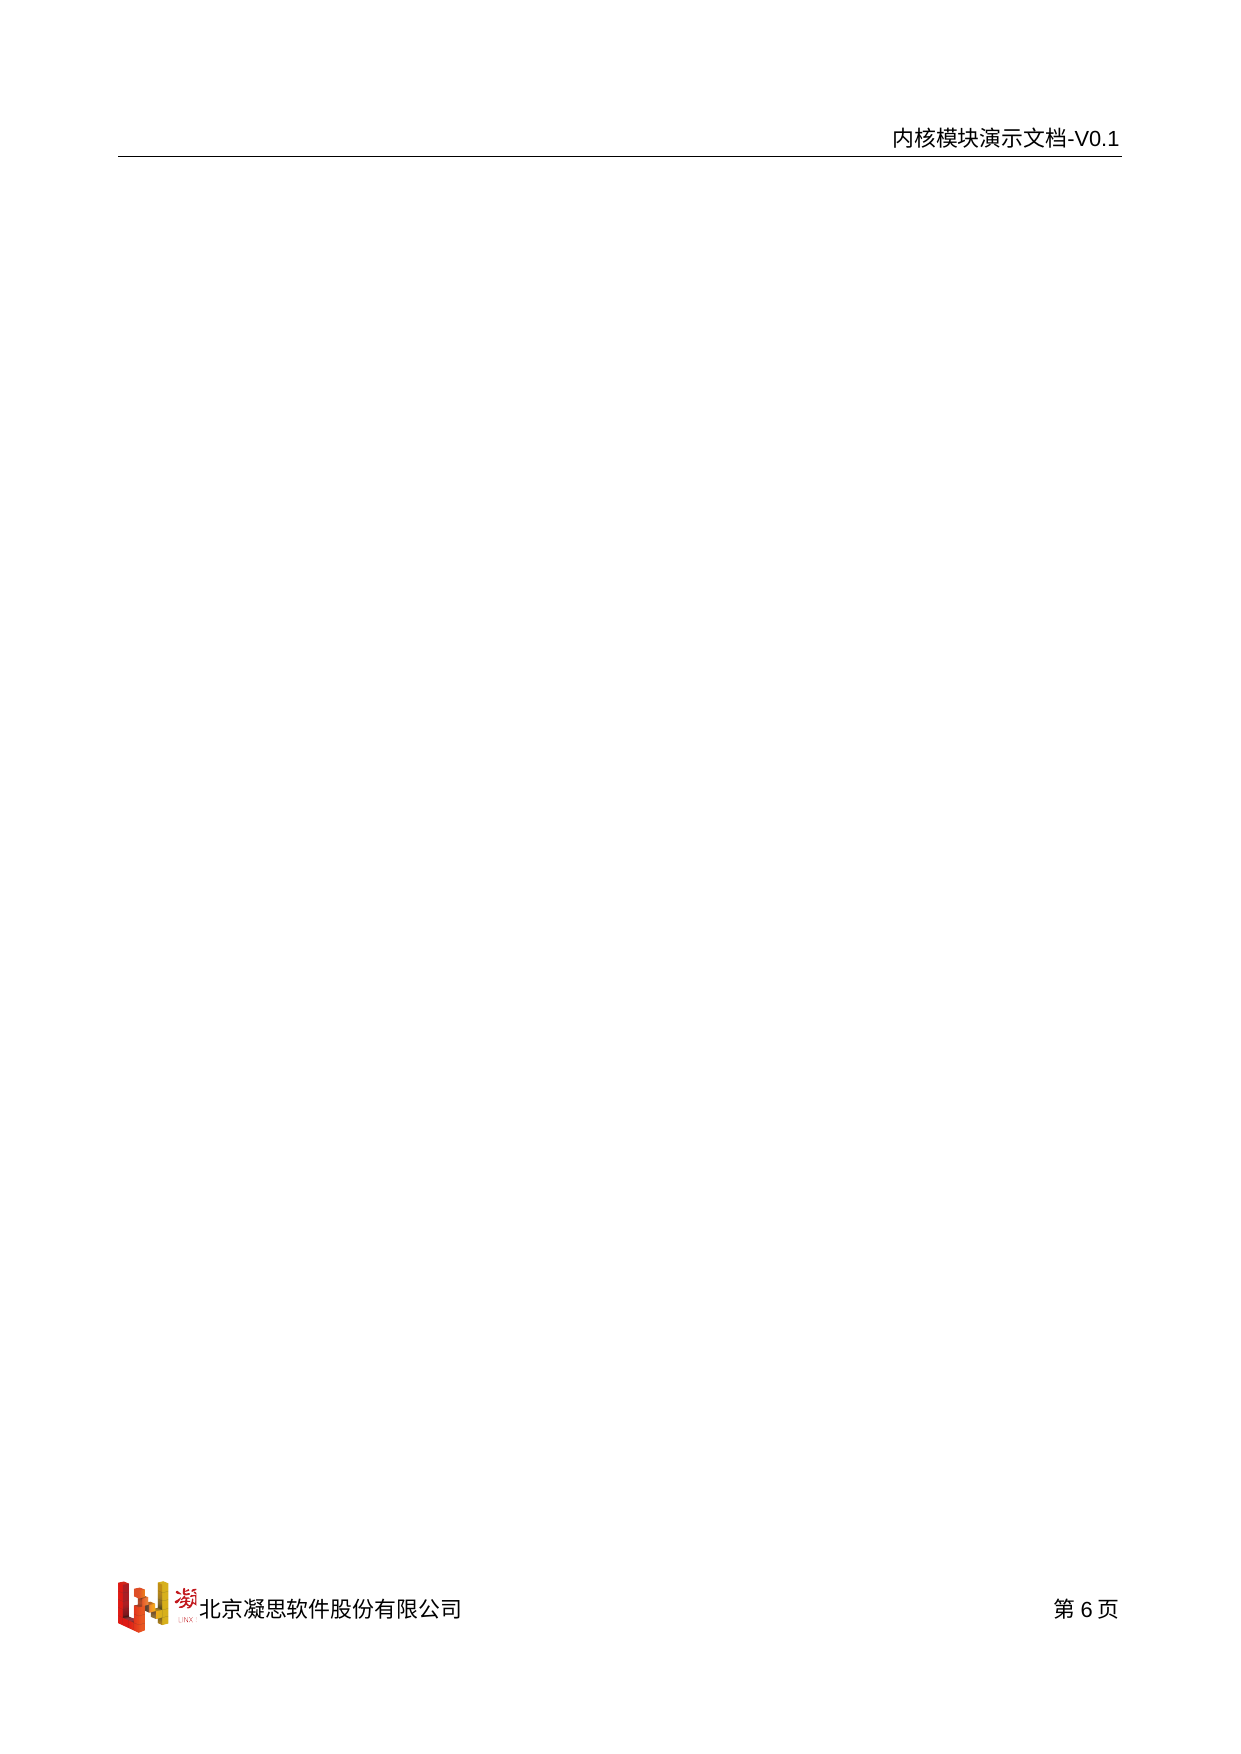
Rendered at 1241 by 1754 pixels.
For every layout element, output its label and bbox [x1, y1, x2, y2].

picture [118, 1581, 197, 1633]
